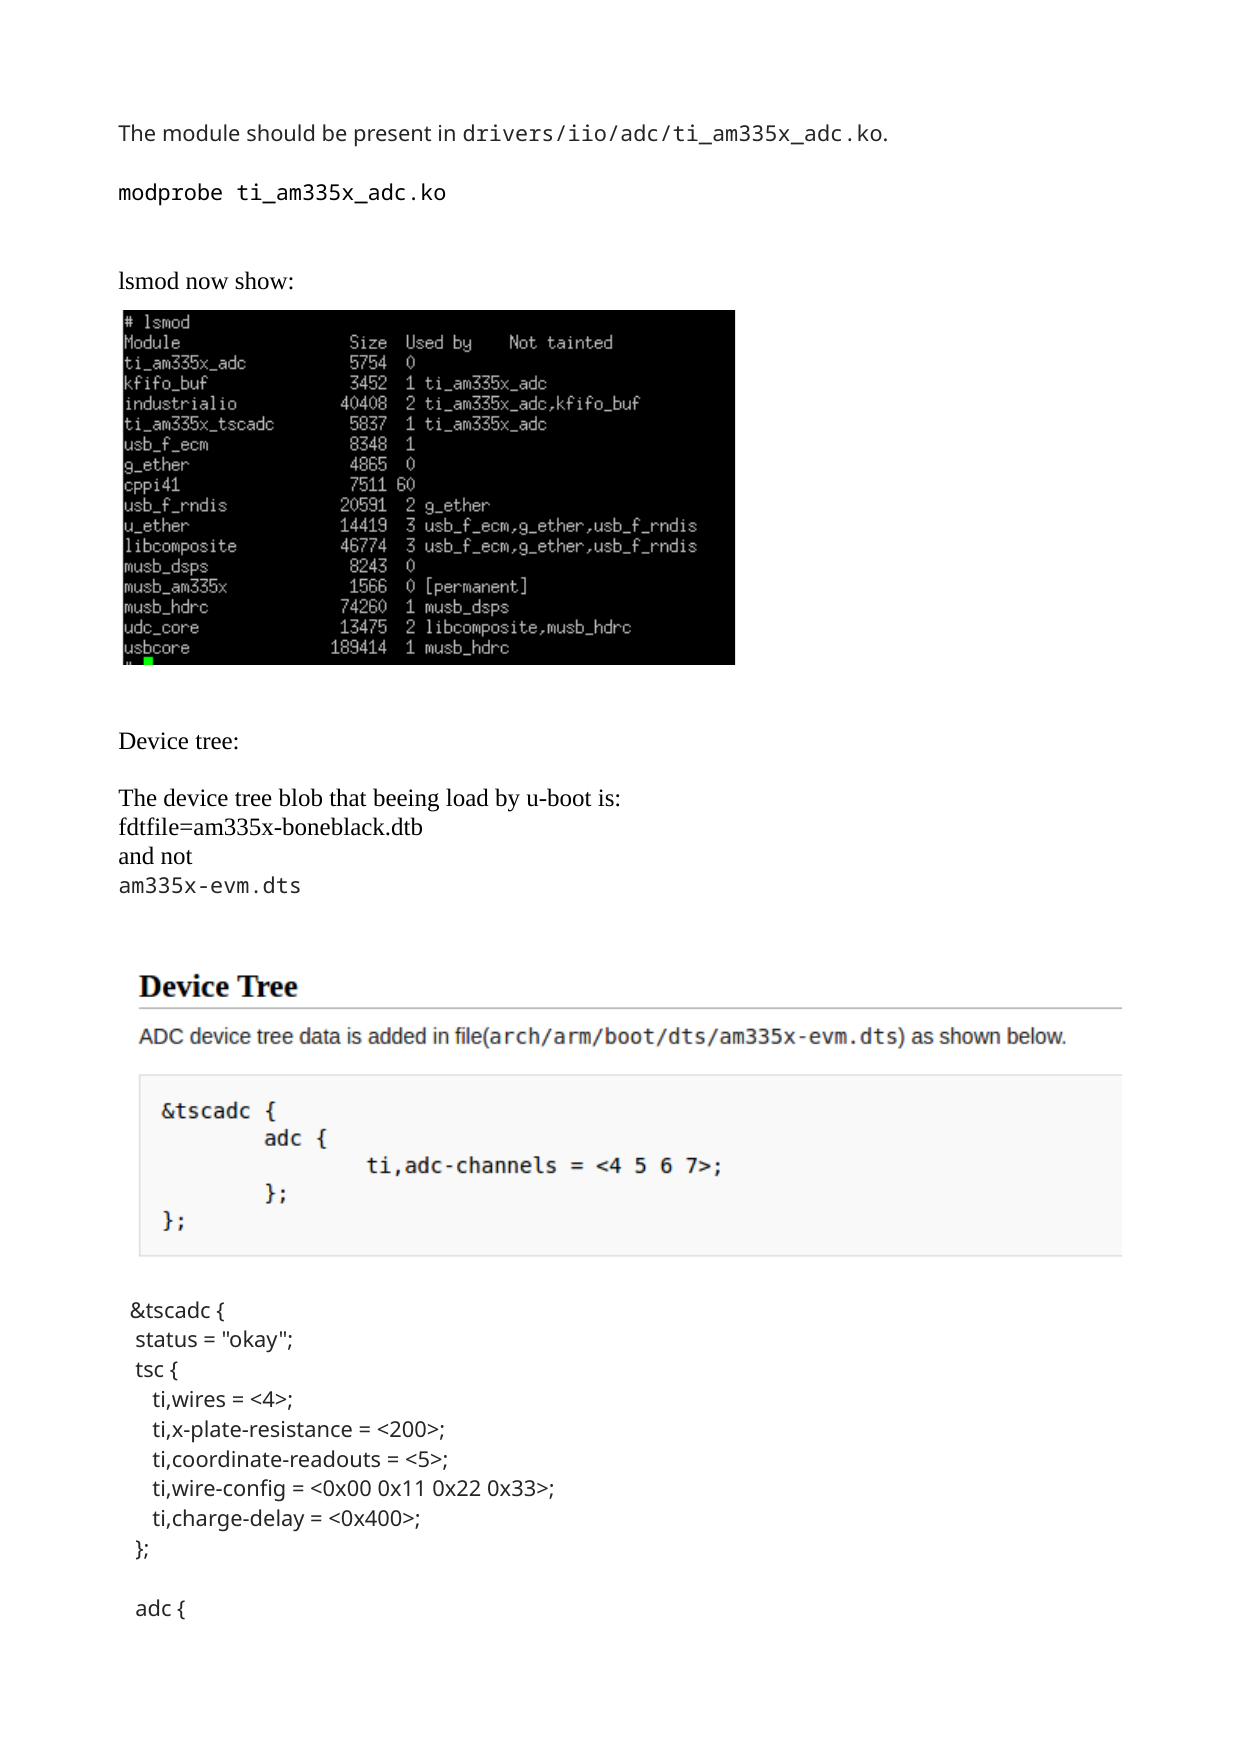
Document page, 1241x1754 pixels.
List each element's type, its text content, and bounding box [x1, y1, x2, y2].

text }; [118, 1533, 1122, 1563]
text status = "okay"; [118, 1324, 1122, 1354]
text ti,wires = <4>; [118, 1384, 1122, 1414]
text &tscadc { [118, 1295, 1122, 1324]
text adc { [118, 1593, 1122, 1622]
text fdtfile=am335x-boneblack.dtb [118, 812, 1122, 841]
text The device tree blob that beeing load by u-boot is: [118, 783, 1122, 812]
text lsmod now show: [118, 266, 1122, 295]
text The module should be present in drivers/iio/adc/ti_am335x_adc.ko. [118, 118, 1122, 148]
text modprobe ti_am335x_adc.ko [118, 177, 1122, 206]
text ti,wire-config = <0x00 0x11 0x22 0x33>; [118, 1473, 1122, 1503]
text am335x-evm.dts [118, 870, 1122, 899]
text Device tree: [118, 726, 1122, 755]
text ti,coordinate-readouts = <5>; [118, 1444, 1122, 1473]
picture [122, 310, 736, 665]
picture [118, 957, 1123, 1266]
text tsc { [118, 1354, 1122, 1384]
text ti,x-plate-resistance = <200>; [118, 1414, 1122, 1444]
text ti,charge-delay = <0x400>; [118, 1503, 1122, 1533]
text and not [118, 841, 1122, 870]
